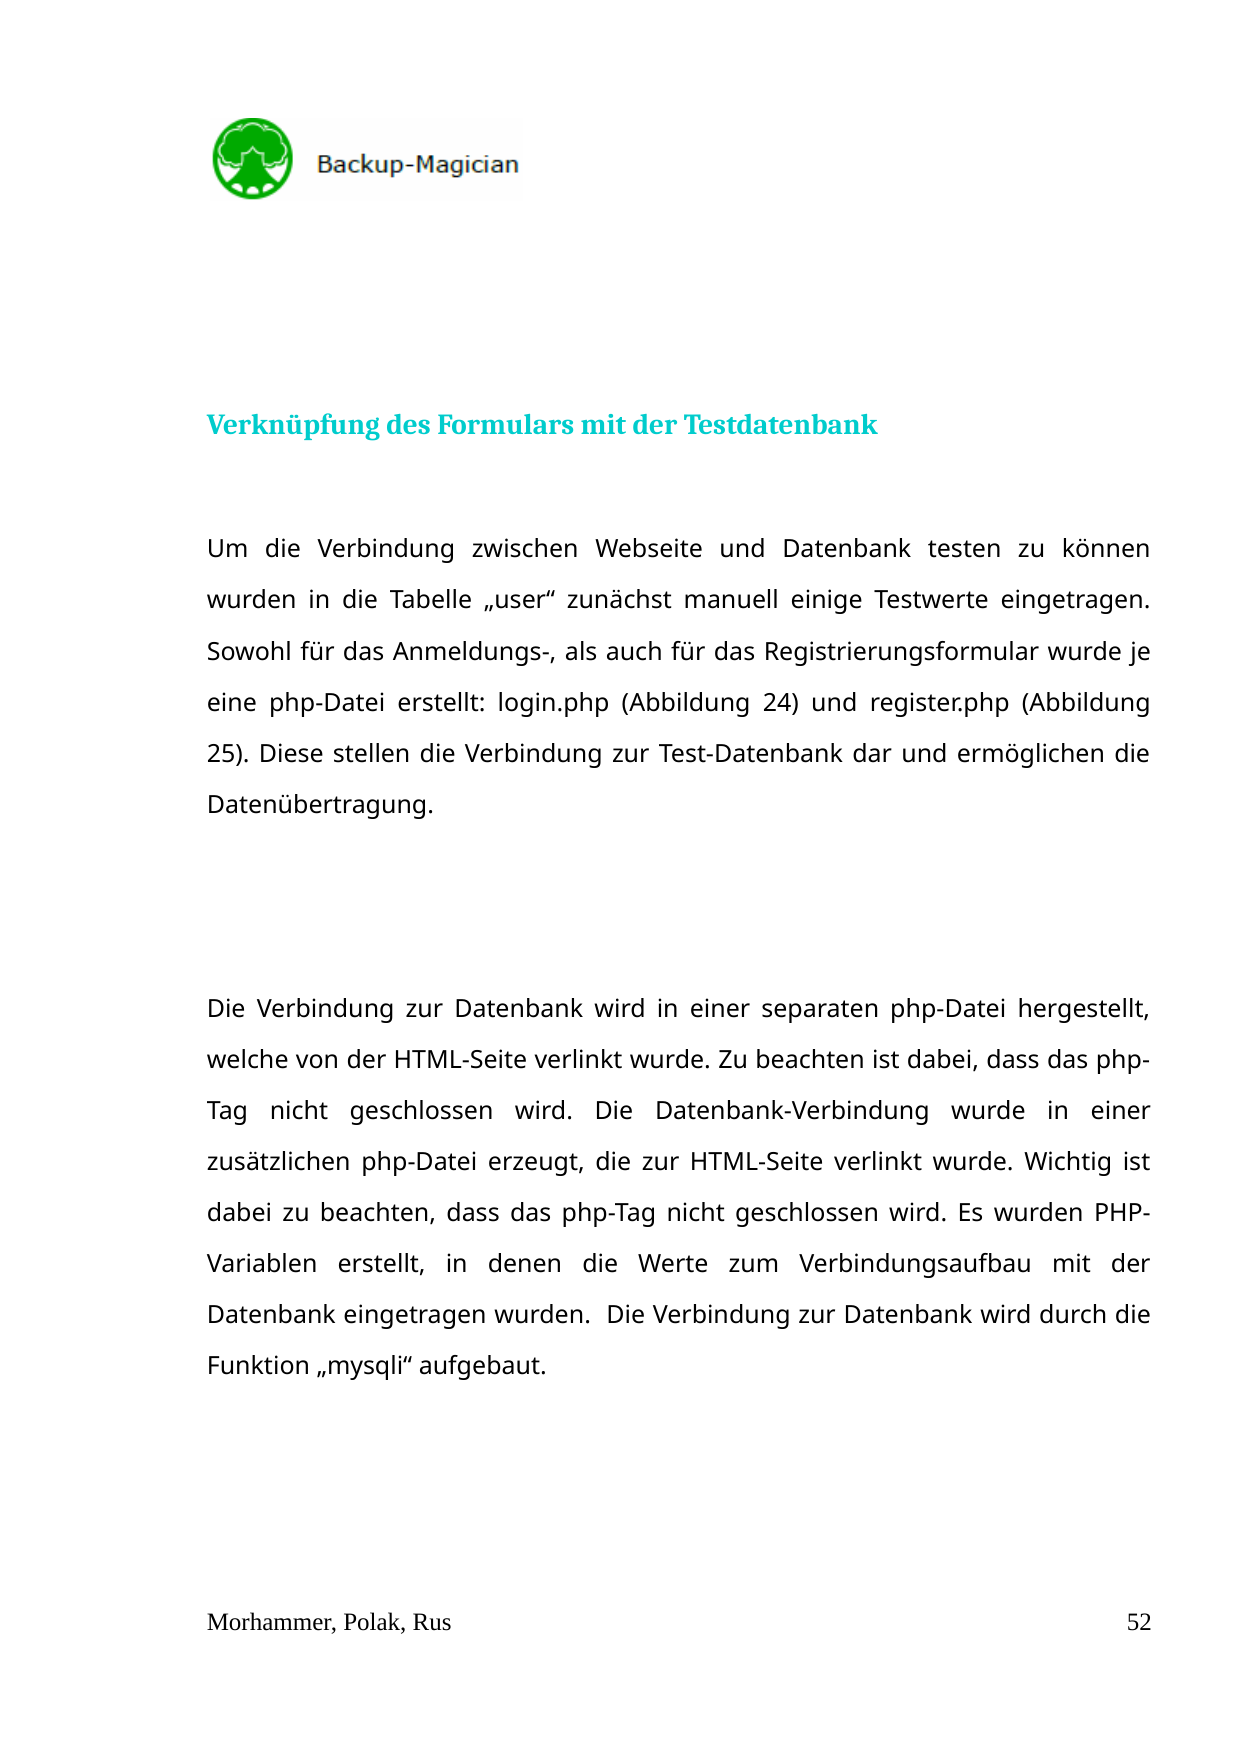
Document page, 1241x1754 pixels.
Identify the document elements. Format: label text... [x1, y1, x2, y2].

text Die Verbindung zur Datenbank wird in einer separaten php-Datei hergestellt, welche von der HTML-Seite verlinkt wurde. Zu beachten ist dabei, dass das php-Tag nicht geschlossen wird. Die Datenbank-Verbindung wurde in einer zusätzlichen php-Datei erzeugt, die zur HTML-Seite verlinkt wurde. Wichtig ist dabei zu beachten, dass das php-Tag nicht geschlossen wird. Es wurden PHP-Variablen erstellt, in denen die Werte zum Verbindungsaufbau mit der Datenbank eingetragen wurden. Die Verbindung zur Datenbank wird durch die Funktion „mysqli“ aufgebaut. [207, 991, 1152, 1382]
text Um die Verbindung zwischen Webseite und Datenbank testen zu können wurden in die Tabelle „user“ zunächst manuell einige Testwerte eingetragen. Sowohl für das Anmeldungs-, als auch für das Registrierungsformular wurde je eine php-Datei erstellt: login.php (Abbildung 24) und register.php (Abbildung 25). Diese stellen die Verbindung zur Test-Datenbank dar und ermöglichen die Datenübertragung. [207, 531, 1152, 820]
picture [210, 118, 523, 201]
subtitle Verknüpfung des Formulars mit der Testdatenbank [207, 408, 1152, 442]
